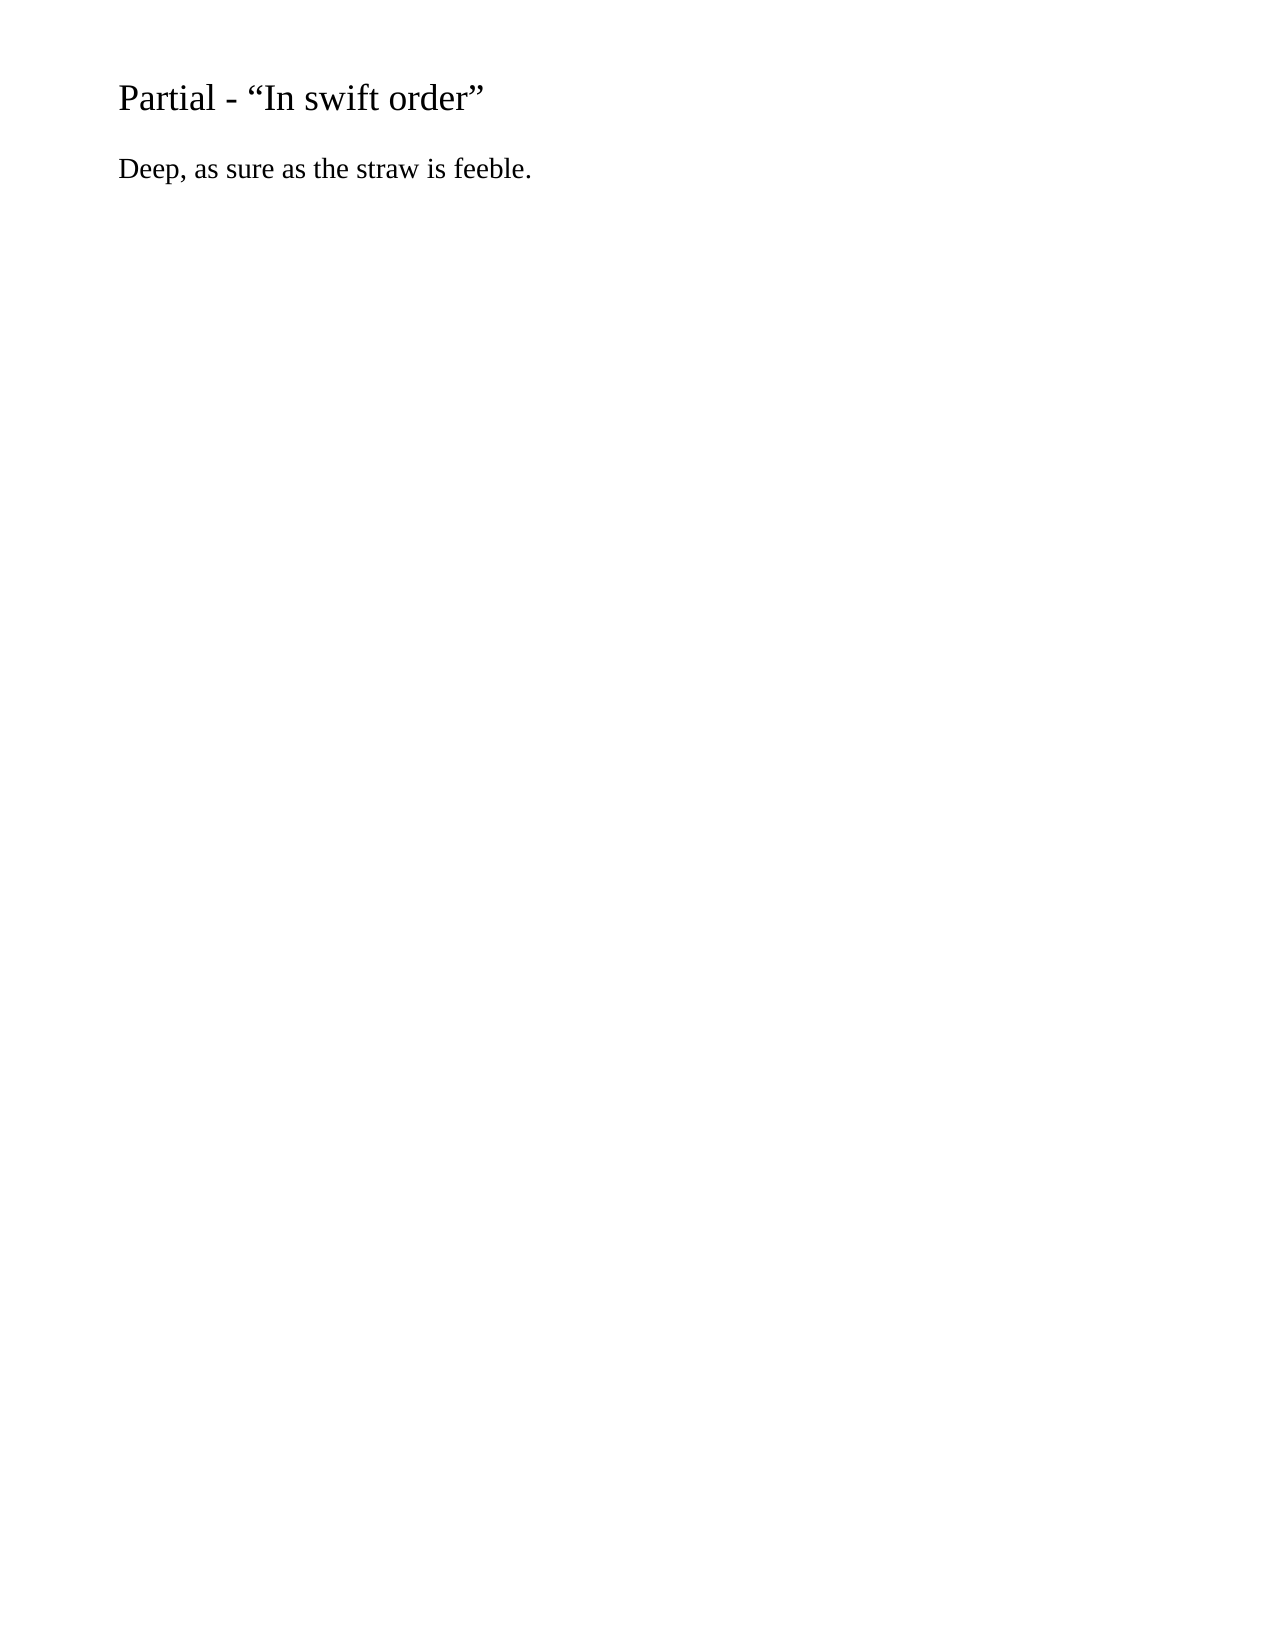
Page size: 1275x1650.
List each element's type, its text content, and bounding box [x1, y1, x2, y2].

text Deep, as sure as the straw is feeble. [118, 152, 1241, 185]
